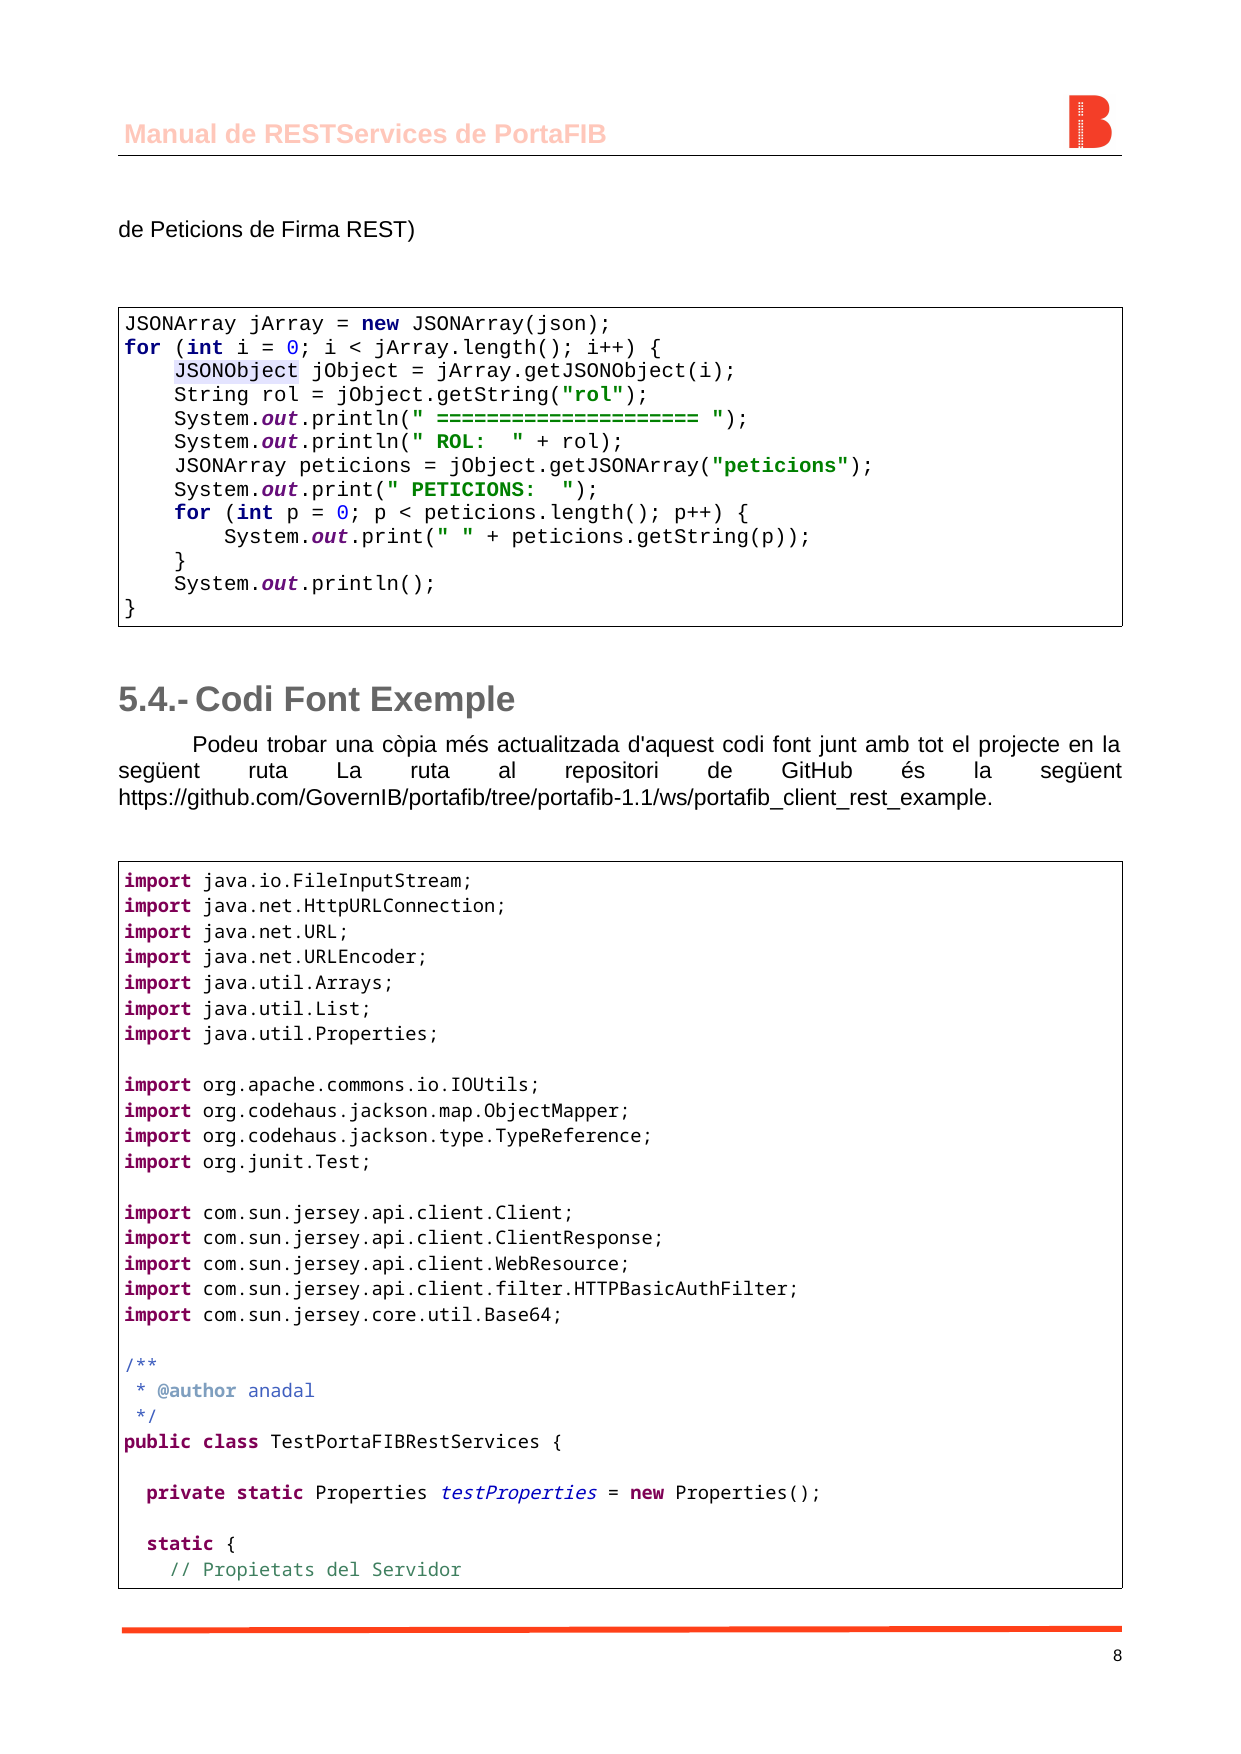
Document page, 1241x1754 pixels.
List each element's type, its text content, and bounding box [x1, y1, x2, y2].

text Podeu trobar una còpia més actualitzada d'aquest codi font junt amb tot el projecte en la següent ruta La ruta al repositori de GitHub és la següent https://github.com/GovernIB/portafib/tree/portafib-1.1/ws/portafib_client_rest_example. [118, 731, 1122, 810]
table_header JSONArray jArray = new JSONArray(json); for (int i = 0; i < jArray.length(); i++) { JSONObject jObject = jArray.getJSONObject(i); String rol = jObject.getString("rol"); System.out.println(" ===================== "); System.out.println(" ROL: " + rol); JSONArray peticions = jObject.getJSONArray("peticions"); System.out.print(" PETICIONS: "); for (int p = 0; p < peticions.length(); p++) { System.out.print(" " + peticions.getString(p)); } System.out.println(); } [119, 308, 1122, 626]
text de Peticions de Firma REST) [118, 216, 1122, 242]
table_header import java.io.FileInputStream; import java.net.HttpURLConnection; import java.net.URL; import java.net.URLEncoder; import java.util.Arrays; import java.util.List; import java.util.Properties; import org.apache.commons.io.IOUtils; import org.codehaus.jackson.map.ObjectMapper; import org.codehaus.jackson.type.TypeReference; import org.junit.Test; import com.sun.jersey.api.client.Client; import com.sun.jersey.api.client.ClientResponse; import com.sun.jersey.api.client.WebResource; import com.sun.jersey.api.client.filter.HTTPBasicAuthFilter; import com.sun.jersey.core.util.Base64; /** * @author anadal */ public class TestPortaFIBRestServices { private static Properties testProperties = new Properties(); static { // Propietats del Servidor [119, 862, 1122, 1587]
subtitle Codi Font Exemple [118, 678, 1122, 718]
picture [1063, 94, 1117, 150]
